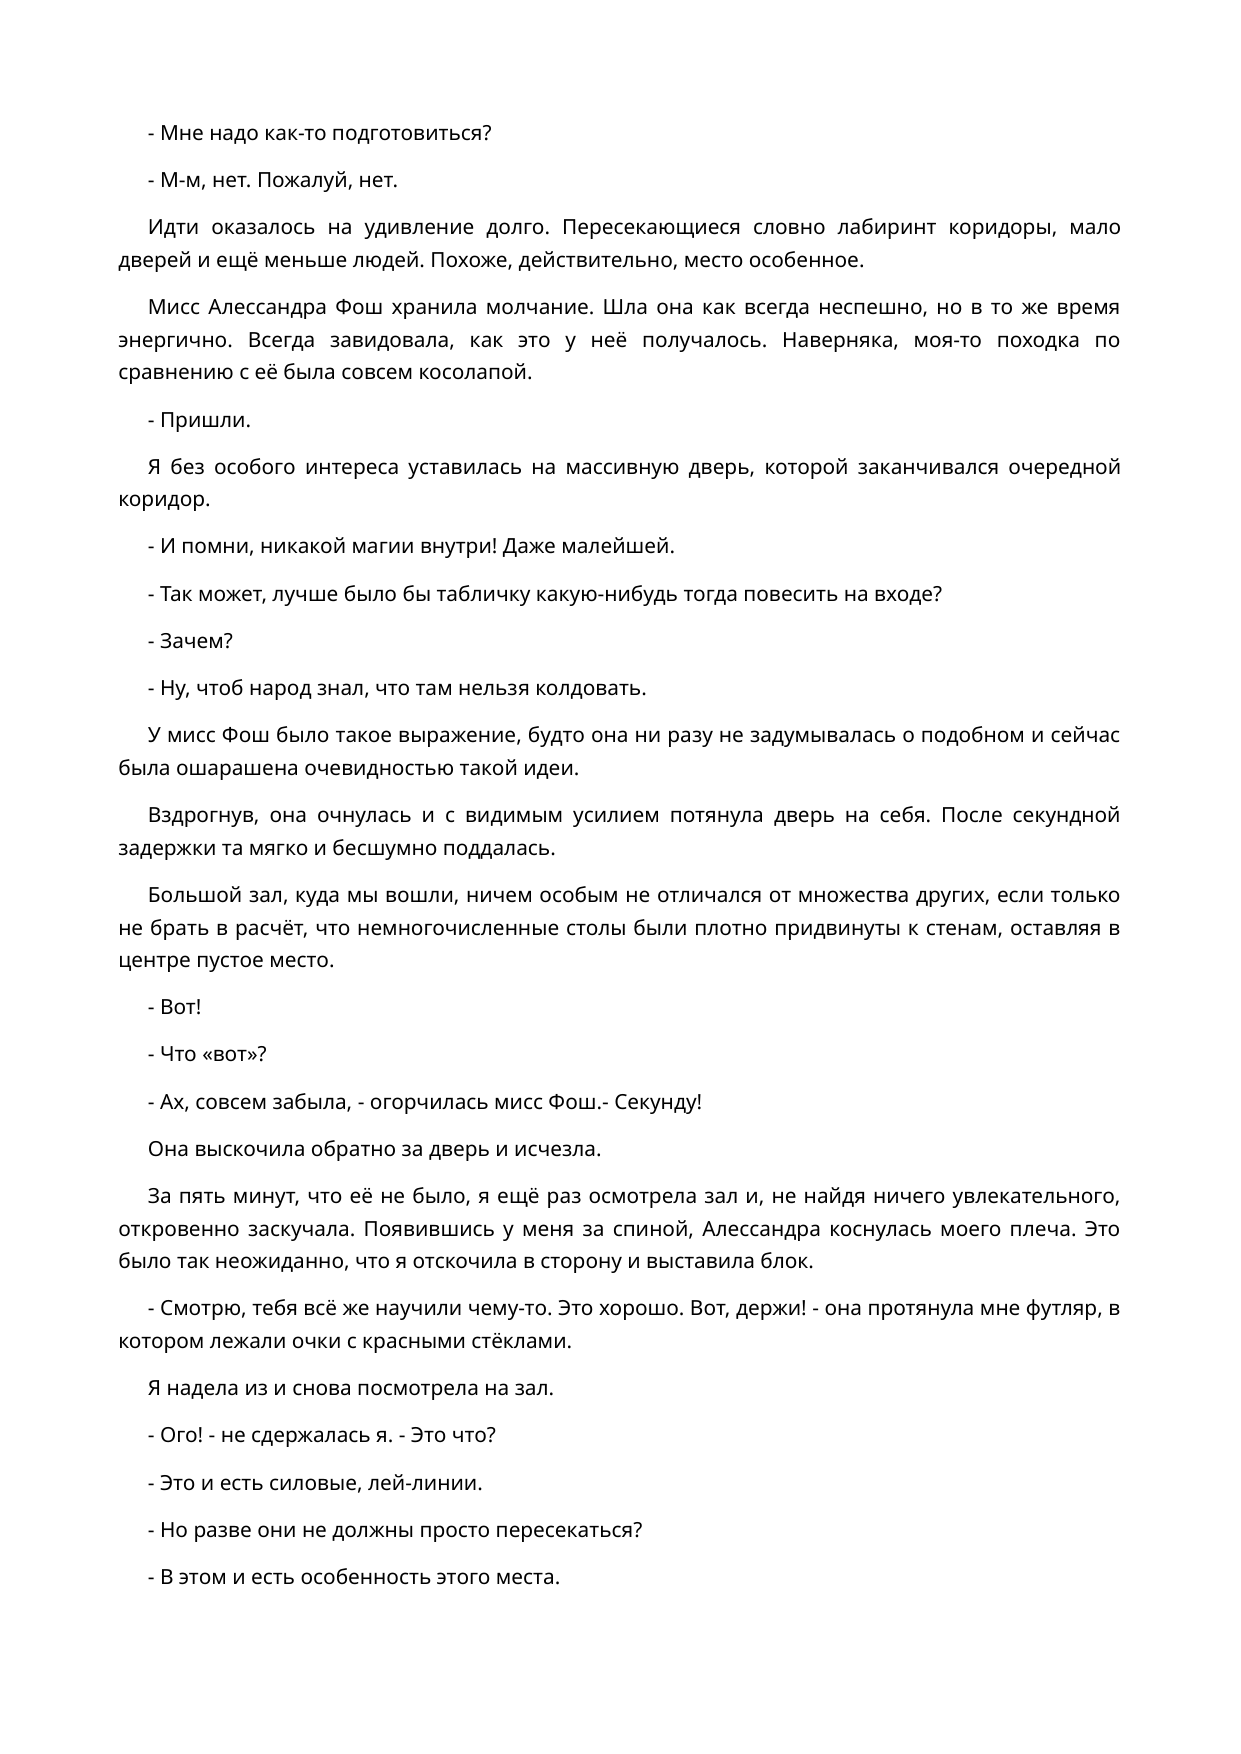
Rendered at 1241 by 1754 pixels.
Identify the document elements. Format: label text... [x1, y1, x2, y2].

text У мисс Фош было такое выражение, будто она ни разу не задумывалась о подобном и сейчас была ошарашена очевидностью такой идеи. [118, 720, 1122, 781]
text Вздрогнув, она очнулась и с видимым усилием потянула дверь на себя. После секундной задержки та мягко и бесшумно поддалась. [118, 800, 1122, 861]
text - Это и есть силовые, лей-линии. [118, 1468, 1122, 1496]
text - Но разве они не должны просто пересекаться? [118, 1515, 1122, 1543]
text Я без особого интереса уставилась на массивную дверь, которой заканчивался очередной коридор. [118, 452, 1122, 513]
text - Пришли. [118, 405, 1122, 433]
text Мисс Алессандра Фош хранила молчание. Шла она как всегда неспешно, но в то же время энергично. Всегда завидовала, как это у неё получалось. Наверняка, моя-то походка по сравнению с её была совсем косолапой. [118, 292, 1122, 386]
text - Что «вот»? [118, 1039, 1122, 1068]
text Я надела из и снова посмотрела на зал. [118, 1373, 1122, 1402]
text - Ну, чтоб народ знал, что там нельзя колдовать. [118, 673, 1122, 702]
text - Мне надо как-то подготовиться? [118, 118, 1122, 147]
text Идти оказалось на удивление долго. Пересекающиеся словно лабиринт коридоры, мало дверей и ещё меньше людей. Похоже, действительно, место особенное. [118, 212, 1122, 273]
text - Вот! [118, 992, 1122, 1021]
text - М-м, нет. Пожалуй, нет. [118, 165, 1122, 194]
text Она выскочила обратно за дверь и исчезла. [118, 1134, 1122, 1162]
text - Так может, лучше было бы табличку какую-нибудь тогда повесить на входе? [118, 579, 1122, 607]
text - Ого! - не сдержалась я. - Это что? [118, 1421, 1122, 1449]
text - Ах, совсем забыла, - огорчилась мисс Фош.- Секунду! [118, 1087, 1122, 1115]
text За пять минут, что её не было, я ещё раз осмотрела зал и, не найдя ничего увлекательного, откровенно заскучала. Появившись у меня за спиной, Алессандра коснулась моего плеча. Это было так неожиданно, что я отскочила в сторону и выставила блок. [118, 1181, 1122, 1275]
text Большой зал, куда мы вошли, ничем особым не отличался от множества других, если только не брать в расчёт, что немногочисленные столы были плотно придвинуты к стенам, оставляя в центре пустое место. [118, 880, 1122, 974]
text - В этом и есть особенность этого места. [118, 1562, 1122, 1591]
text - И помни, никакой магии внутри! Даже малейшей. [118, 532, 1122, 560]
text - Зачем? [118, 626, 1122, 654]
text - Смотрю, тебя всё же научили чему-то. Это хорошо. Вот, держи! - она протянула мне футляр, в котором лежали очки с красными стёклами. [118, 1293, 1122, 1354]
